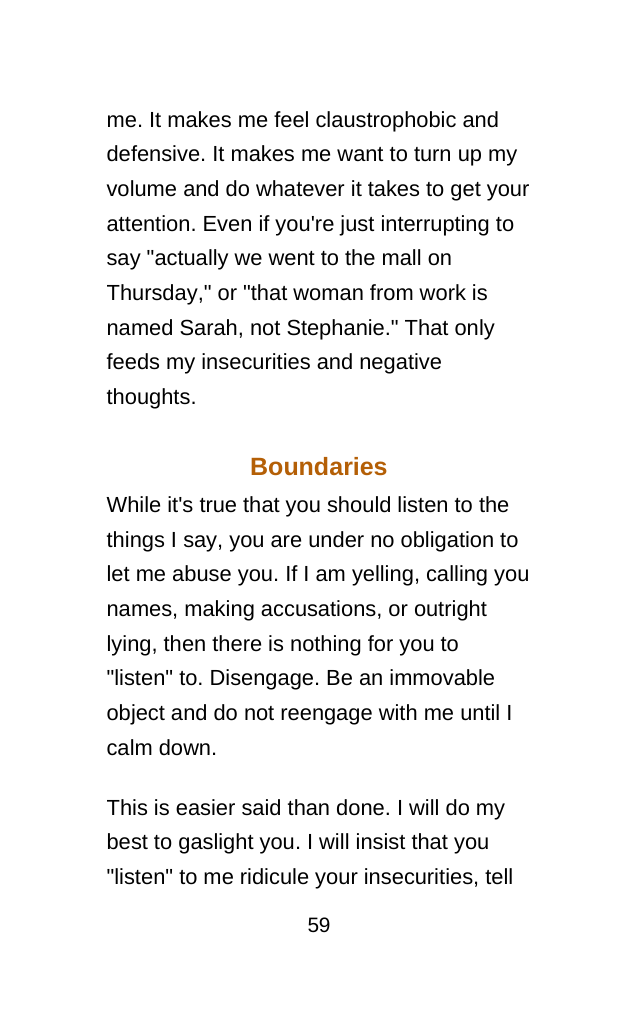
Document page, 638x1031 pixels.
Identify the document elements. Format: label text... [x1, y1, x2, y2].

text While it's true that you should listen to the things I say, you are under no obligation to let me abuse you. If I am yelling, calling you names, making accusations, or outright lying, then there is nothing for you to "listen" to. Disengage. Be an immovable object and do not reengage with me until I calm down. [106, 492, 531, 760]
subtitle Boundaries [106, 452, 531, 481]
text me. It makes me feel claustrophobic and defensive. It makes me want to turn up my volume and do whatever it takes to get your attention. Even if you're just interrupting to say "actually we went to the mall on Thursday," or "that woman from work is named Sarah, not Stephanie." That only feeds my insecurities and negative thoughts. [106, 106, 531, 409]
text This is easier said than done. I will do my best to gaslight you. I will insist that you "listen" to me ridicule your insecurities, tell [106, 794, 531, 889]
